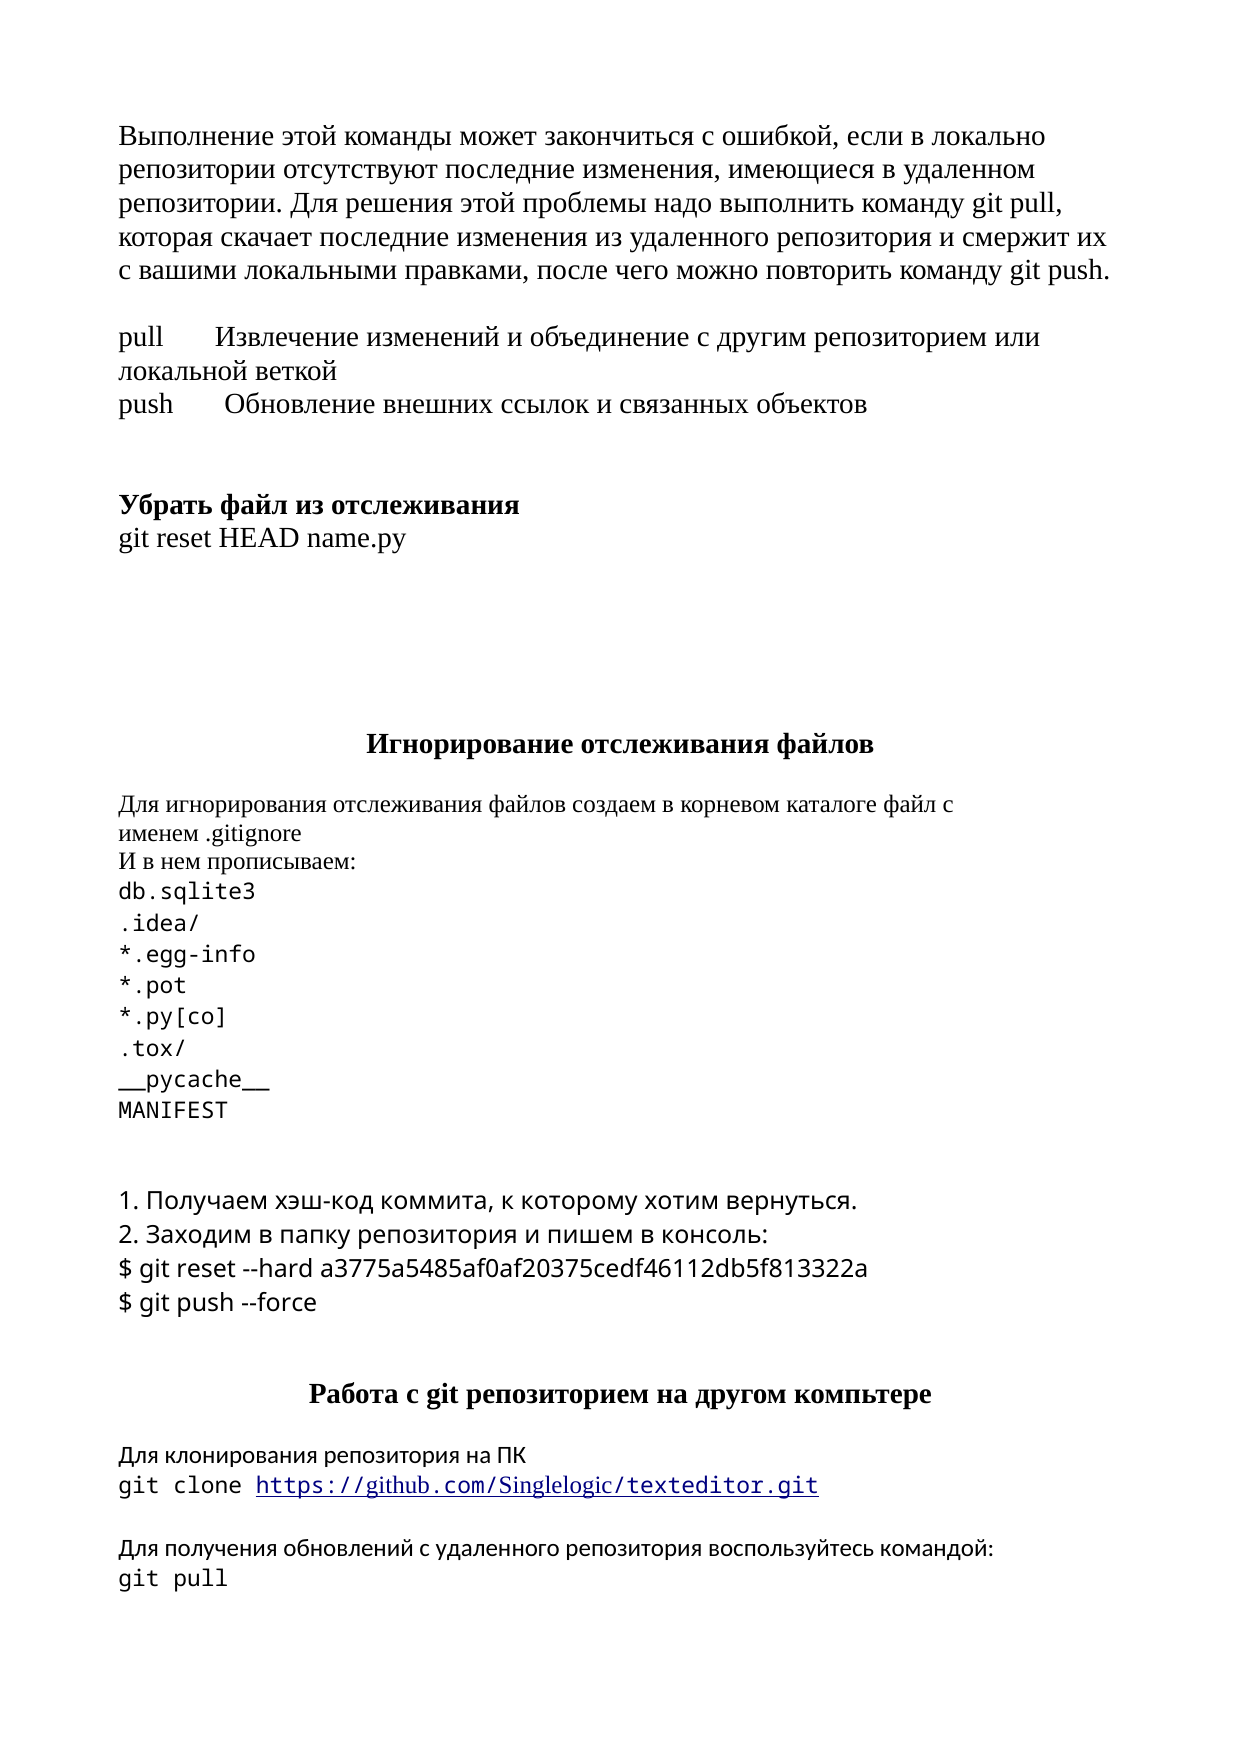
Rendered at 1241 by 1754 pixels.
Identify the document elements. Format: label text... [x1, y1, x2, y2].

text .idea/ [118, 906, 1122, 938]
text .tox/ [118, 1031, 1122, 1063]
text И в нем прописываем: [118, 846, 1122, 875]
text Работа с git репозиторием на другом компьтере [118, 1376, 1122, 1410]
text *.egg-info [118, 938, 1122, 969]
text git clone https://github.com/Singlelogic/texteditor.git [118, 1469, 1122, 1501]
text 2. Заходим в папку репозитория и пишем в консоль: [118, 1217, 1122, 1251]
text pull Извлечение изменений и объединение с другим репозиторием или локальной веткой [118, 319, 1122, 386]
text $ git reset --hard a3775a5485af0af20375cedf46112db5f813322a [118, 1251, 1122, 1285]
text __pycache__ [118, 1063, 1122, 1094]
text Выполнение этой команды может закончиться с ошибкой, если в локально репозитории отсутствуют последние изменения, имеющиеся в удаленном репозитории. Для решения этой проблемы надо выполнить команду git pull, которая скачает последние изменения из удаленного репозитория и смержит их с вашими локальными правками, после чего можно повторить команду git push. [118, 118, 1122, 286]
text Для игнорирования отслеживания файлов создаем в корневом каталоге файл с именем .gitignore [118, 789, 1122, 846]
text *.py[co] [118, 1000, 1122, 1031]
text MANIFEST [118, 1094, 1122, 1125]
text git reset HEAD name.py [118, 521, 1122, 554]
text $ git push --force [118, 1285, 1122, 1319]
text Для получения обновлений с удаленного репозитория воспользуйтесь командой: git pull [118, 1532, 1122, 1593]
text 1. Получаем хэш-код коммита, к которому хотим вернуться. [118, 1183, 1122, 1217]
text Убрать файл из отслеживания [118, 487, 1122, 521]
text Для клонирования репозитория на ПК [118, 1439, 1122, 1469]
text push Обновление внешних ссылок и связанных объектов [118, 386, 1122, 420]
text *.pot [118, 969, 1122, 1000]
text Игнорирование отслеживания файлов [118, 727, 1122, 760]
text db.sqlite3 [118, 875, 1122, 906]
